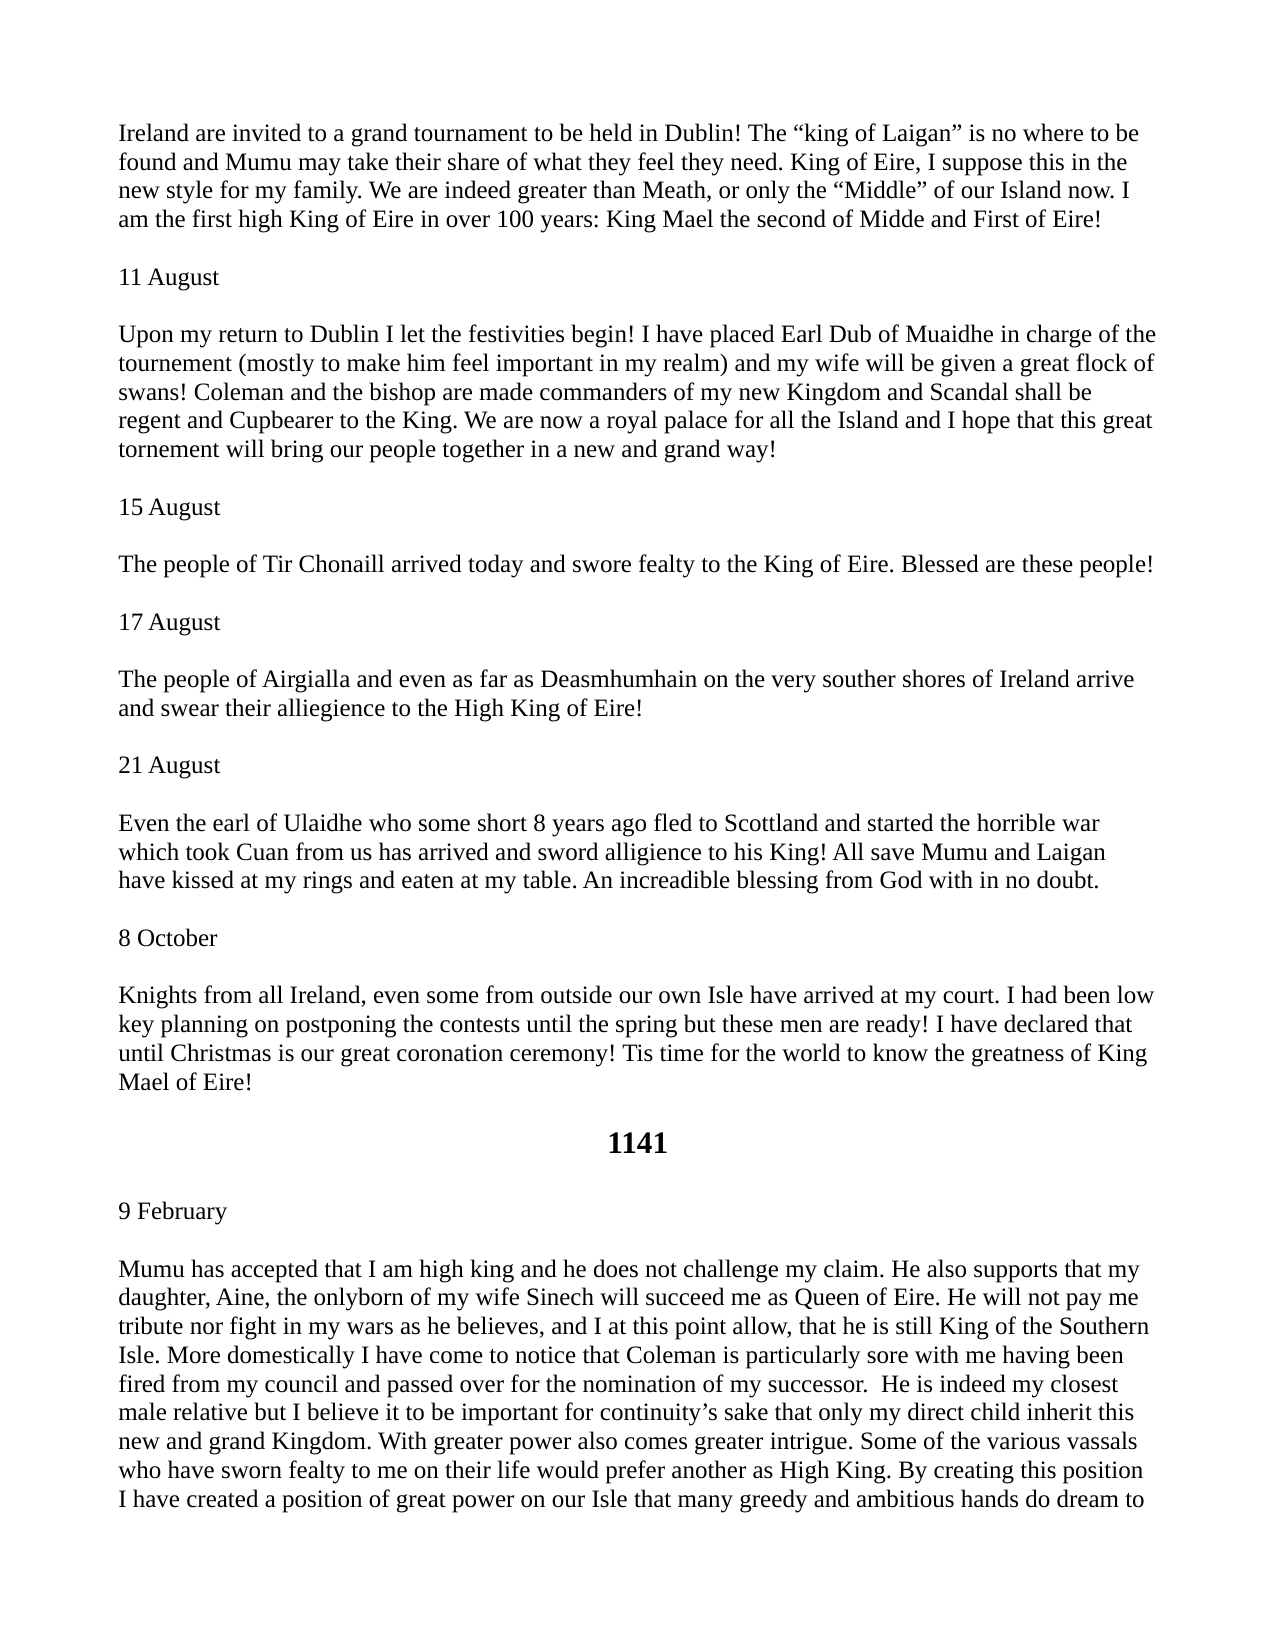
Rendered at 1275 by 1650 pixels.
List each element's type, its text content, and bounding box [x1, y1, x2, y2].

text The people of Airgialla and even as far as Deasmhumhain on the very souther shores of Ireland arrive and swear their alliegience to the High King of Eire! [118, 664, 1157, 722]
text 15 August [118, 492, 1157, 521]
text 21 August [118, 751, 1157, 779]
text Knights from all Ireland, even some from outside our own Isle have arrived at my court. I had been low key planning on postponing the contests until the spring but these men are ready! I have declared that until Christmas is our great coronation ceremony! Tis time for the world to know the greatness of King Mael of Eire! [118, 981, 1157, 1096]
text 9 February [118, 1196, 1157, 1225]
text Even the earl of Ulaidhe who some short 8 years ago fled to Scottland and started the horrible war which took Cuan from us has arrived and sword alligience to his King! All save Mumu and Laigan have kissed at my rings and eaten at my table. An increadible blessing from God with in no doubt. [118, 808, 1157, 894]
text 11 August [118, 262, 1157, 291]
text Upon my return to Dublin I let the festivities begin! I have placed Earl Dub of Muaidhe in charge of the tournement (mostly to make him feel important in my realm) and my wife will be given a great flock of swans! Coleman and the bishop are made commanders of my new Kingdom and Scandal shall be regent and Cupbearer to the King. We are now a royal palace for all the Island and I hope that this great tornement will bring our people together in a new and grand way! [118, 319, 1157, 463]
text 8 October [118, 923, 1157, 952]
text 1141 [118, 1124, 1157, 1160]
text Mumu has accepted that I am high king and he does not challenge my claim. He also supports that my daughter, Aine, the onlyborn of my wife Sinech will succeed me as Queen of Eire. He will not pay me tribute nor fight in my wars as he believes, and I at this point allow, that he is still King of the Southern Isle. More domestically I have come to notice that Coleman is particularly sore with me having been fired from my council and passed over for the nomination of my successor. He is indeed my closest male relative but I believe it to be important for continuity’s sake that only my direct child inherit this new and grand Kingdom. With greater power also comes greater intrigue. Some of the various vassals who have sworn fealty to me on their life would prefer another as High King. By creating this position I have created a position of great power on our Isle that many greedy and ambitious hands do dream to [118, 1254, 1157, 1512]
text The people of Tir Chonaill arrived today and swore fealty to the King of Eire. Blessed are these people! [118, 549, 1157, 578]
text 17 August [118, 607, 1157, 636]
text Ireland are invited to a grand tournament to be held in Dublin! The “king of Laigan” is no where to be found and Mumu may take their share of what they feel they need. King of Eire, I suppose this in the new style for my family. We are indeed greater than Meath, or only the “Middle” of our Island now. I am the first high King of Eire in over 100 years: King Mael the second of Midde and First of Eire! [118, 118, 1157, 233]
